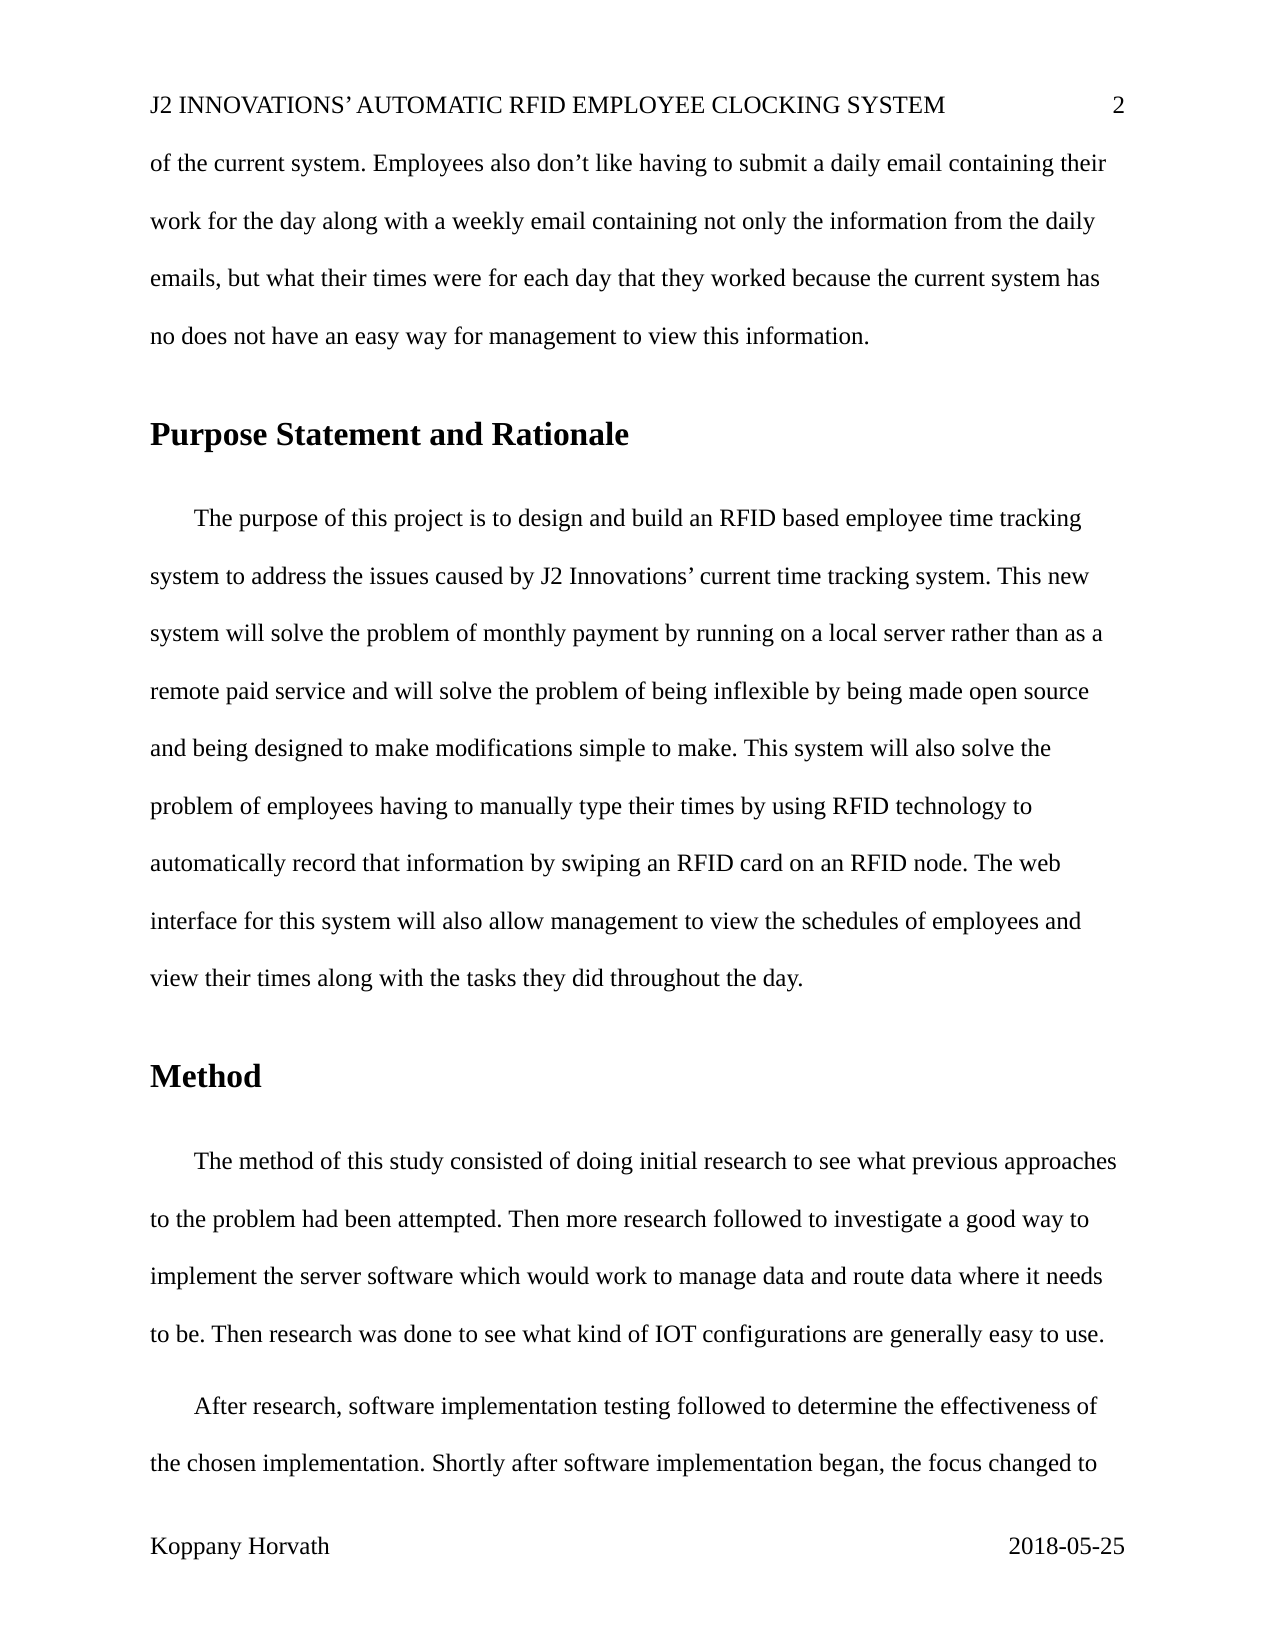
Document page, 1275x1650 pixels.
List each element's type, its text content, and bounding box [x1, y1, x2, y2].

text The method of this study consisted of doing initial research to see what previous approaches to the problem had been attempted. Then more research followed to investigate a good way to implement the server software which would work to manage data and route data where it needs to be. Then research was done to see what kind of IOT configurations are generally easy to use. [150, 1146, 1125, 1347]
text of the current system. Employees also don’t like having to submit a daily email containing their work for the day along with a weekly email containing not only the information from the daily emails, but what their times were for each day that they worked because the current system has no does not have an easy way for management to view this information. [150, 148, 1125, 349]
text The purpose of this project is to design and build an RFID based employee time tracking system to address the issues caused by J2 Innovations’ current time tracking system. This new system will solve the problem of monthly payment by running on a local server rather than as a remote paid service and will solve the problem of being inflexible by being made open source and being designed to make modifications simple to make. This system will also solve the problem of employees having to manually type their times by using RFID technology to automatically record that information by swiping an RFID card on an RFID node. The web interface for this system will also allow management to view the schedules of employees and view their times along with the tasks they did throughout the day. [150, 503, 1125, 992]
subtitle Purpose Statement and Rationale [150, 414, 1125, 452]
text After research, software implementation testing followed to determine the effectiveness of the chosen implementation. Shortly after software implementation began, the focus changed to [150, 1391, 1125, 1477]
subtitle Method [150, 1056, 1125, 1095]
